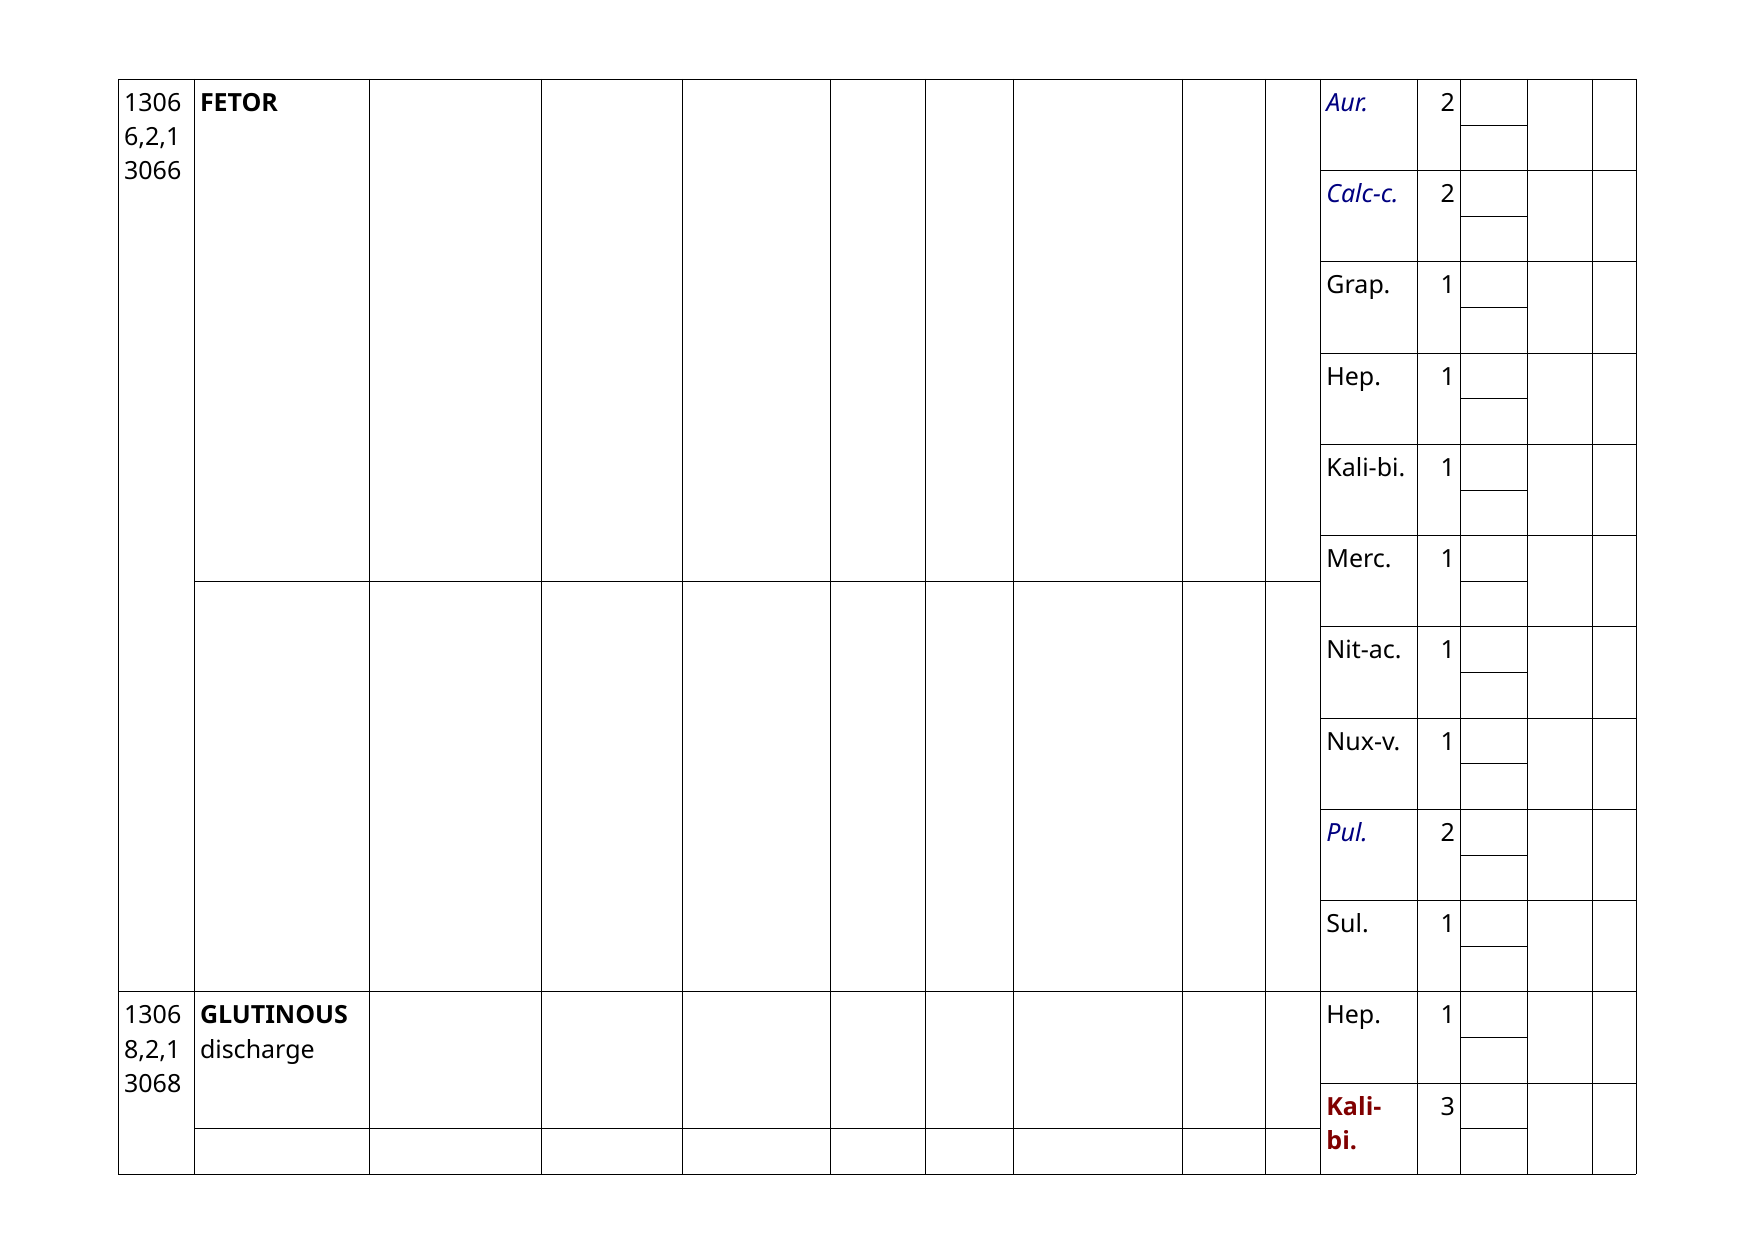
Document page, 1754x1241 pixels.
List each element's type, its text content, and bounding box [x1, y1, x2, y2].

table_cell Calc-c. [1321, 171, 1417, 261]
table_cell [1461, 1084, 1527, 1128]
table_cell 13066,2,13066 [119, 80, 194, 991]
table_cell [1528, 1084, 1592, 1174]
table_cell fetor [195, 80, 369, 581]
table_cell Pul. [1321, 810, 1417, 900]
table_cell Aur. [1321, 80, 1417, 170]
table_cell [1461, 1038, 1527, 1083]
table_cell [926, 80, 1013, 581]
table_cell [831, 80, 925, 581]
table_cell [831, 582, 925, 991]
table_cell [1461, 810, 1527, 854]
table_cell [1593, 80, 1636, 170]
table_cell [1528, 901, 1592, 991]
table_cell [1528, 171, 1592, 261]
table_cell [1461, 491, 1527, 535]
table_cell [1266, 1129, 1320, 1174]
table_cell 2 [1418, 171, 1460, 261]
table_cell [1266, 992, 1320, 1128]
table_cell [1593, 719, 1636, 809]
table_cell [1461, 354, 1527, 398]
table_cell [542, 1129, 682, 1174]
table_cell 1 [1418, 536, 1460, 626]
table_cell [542, 992, 682, 1128]
table_cell [1014, 992, 1182, 1128]
table_cell Nit-ac. [1321, 627, 1417, 718]
table_cell Kali-bi. [1321, 445, 1417, 535]
table_cell Hep. [1321, 354, 1417, 444]
table_cell [542, 582, 682, 991]
table_cell Kali-bi. [1321, 1084, 1417, 1174]
table_cell Merc. [1321, 536, 1417, 626]
table_cell 1 [1418, 445, 1460, 535]
table_cell [1014, 80, 1182, 581]
table_cell 13068,2,13068 [119, 992, 194, 1174]
table_cell [1461, 445, 1527, 489]
table_cell [1183, 992, 1265, 1128]
table_cell 1 [1418, 901, 1460, 991]
table_cell [1461, 764, 1527, 809]
table_cell [1461, 80, 1527, 124]
table_cell [1461, 217, 1527, 261]
table_cell 1 [1418, 992, 1460, 1083]
table_cell [1528, 810, 1592, 900]
table_cell glutinous discharge [195, 992, 369, 1128]
table_cell 1 [1418, 262, 1460, 353]
table_cell [831, 1129, 925, 1174]
table_cell [1593, 627, 1636, 718]
table_cell [370, 1129, 541, 1174]
table_cell [1528, 992, 1592, 1083]
table_cell [1461, 126, 1527, 170]
table_cell [1593, 1084, 1636, 1174]
table_cell [1593, 810, 1636, 900]
table_cell 1 [1418, 354, 1460, 444]
table_cell [1593, 901, 1636, 991]
table_cell [1183, 80, 1265, 581]
table_cell [926, 992, 1013, 1128]
table_cell [1528, 627, 1592, 718]
table_cell [1461, 536, 1527, 581]
table_cell [1593, 171, 1636, 261]
table_cell [683, 1129, 830, 1174]
table_cell [1528, 262, 1592, 353]
table_cell [1461, 1129, 1527, 1174]
table_cell [1593, 354, 1636, 444]
table_cell Hep. [1321, 992, 1417, 1083]
table_cell [1461, 673, 1527, 718]
table_cell 2 [1418, 80, 1460, 170]
table_cell [370, 582, 541, 991]
table_cell [1593, 536, 1636, 626]
table_cell 3 [1418, 1084, 1460, 1174]
table_cell 2 [1418, 810, 1460, 900]
table_cell [926, 1129, 1013, 1174]
table_cell [1266, 80, 1320, 581]
table_cell [1461, 719, 1527, 763]
table_cell [1528, 354, 1592, 444]
table_cell [683, 80, 830, 581]
table_cell [542, 80, 682, 581]
table_cell [370, 80, 541, 581]
table_cell [1528, 536, 1592, 626]
table_cell [1528, 80, 1592, 170]
table_cell [1461, 627, 1527, 672]
table_cell [1461, 582, 1527, 626]
table_cell Nux-v. [1321, 719, 1417, 809]
table_cell [1461, 399, 1527, 444]
table_cell [1461, 308, 1527, 353]
table_cell [1266, 582, 1320, 991]
table_cell [1461, 856, 1527, 900]
table_cell [1593, 262, 1636, 353]
table_cell Grap. [1321, 262, 1417, 353]
table_cell [195, 582, 369, 991]
table_cell Sul. [1321, 901, 1417, 991]
table_cell [1528, 719, 1592, 809]
table_cell 1 [1418, 627, 1460, 718]
table_cell [1014, 1129, 1182, 1174]
table_cell [195, 1129, 369, 1174]
table_cell [1461, 947, 1527, 991]
table_cell [926, 582, 1013, 991]
table_cell [1461, 171, 1527, 216]
table_cell [1183, 582, 1265, 991]
table_cell [1461, 901, 1527, 946]
table_cell [1461, 262, 1527, 307]
table_cell [683, 992, 830, 1128]
table_cell [1183, 1129, 1265, 1174]
table_cell [1593, 992, 1636, 1083]
table_cell [1593, 445, 1636, 535]
table_cell 1 [1418, 719, 1460, 809]
table_cell [370, 992, 541, 1128]
table_cell [831, 992, 925, 1128]
table_cell [683, 582, 830, 991]
table_cell [1014, 582, 1182, 991]
table_cell [1528, 445, 1592, 535]
table_cell [1461, 992, 1527, 1037]
